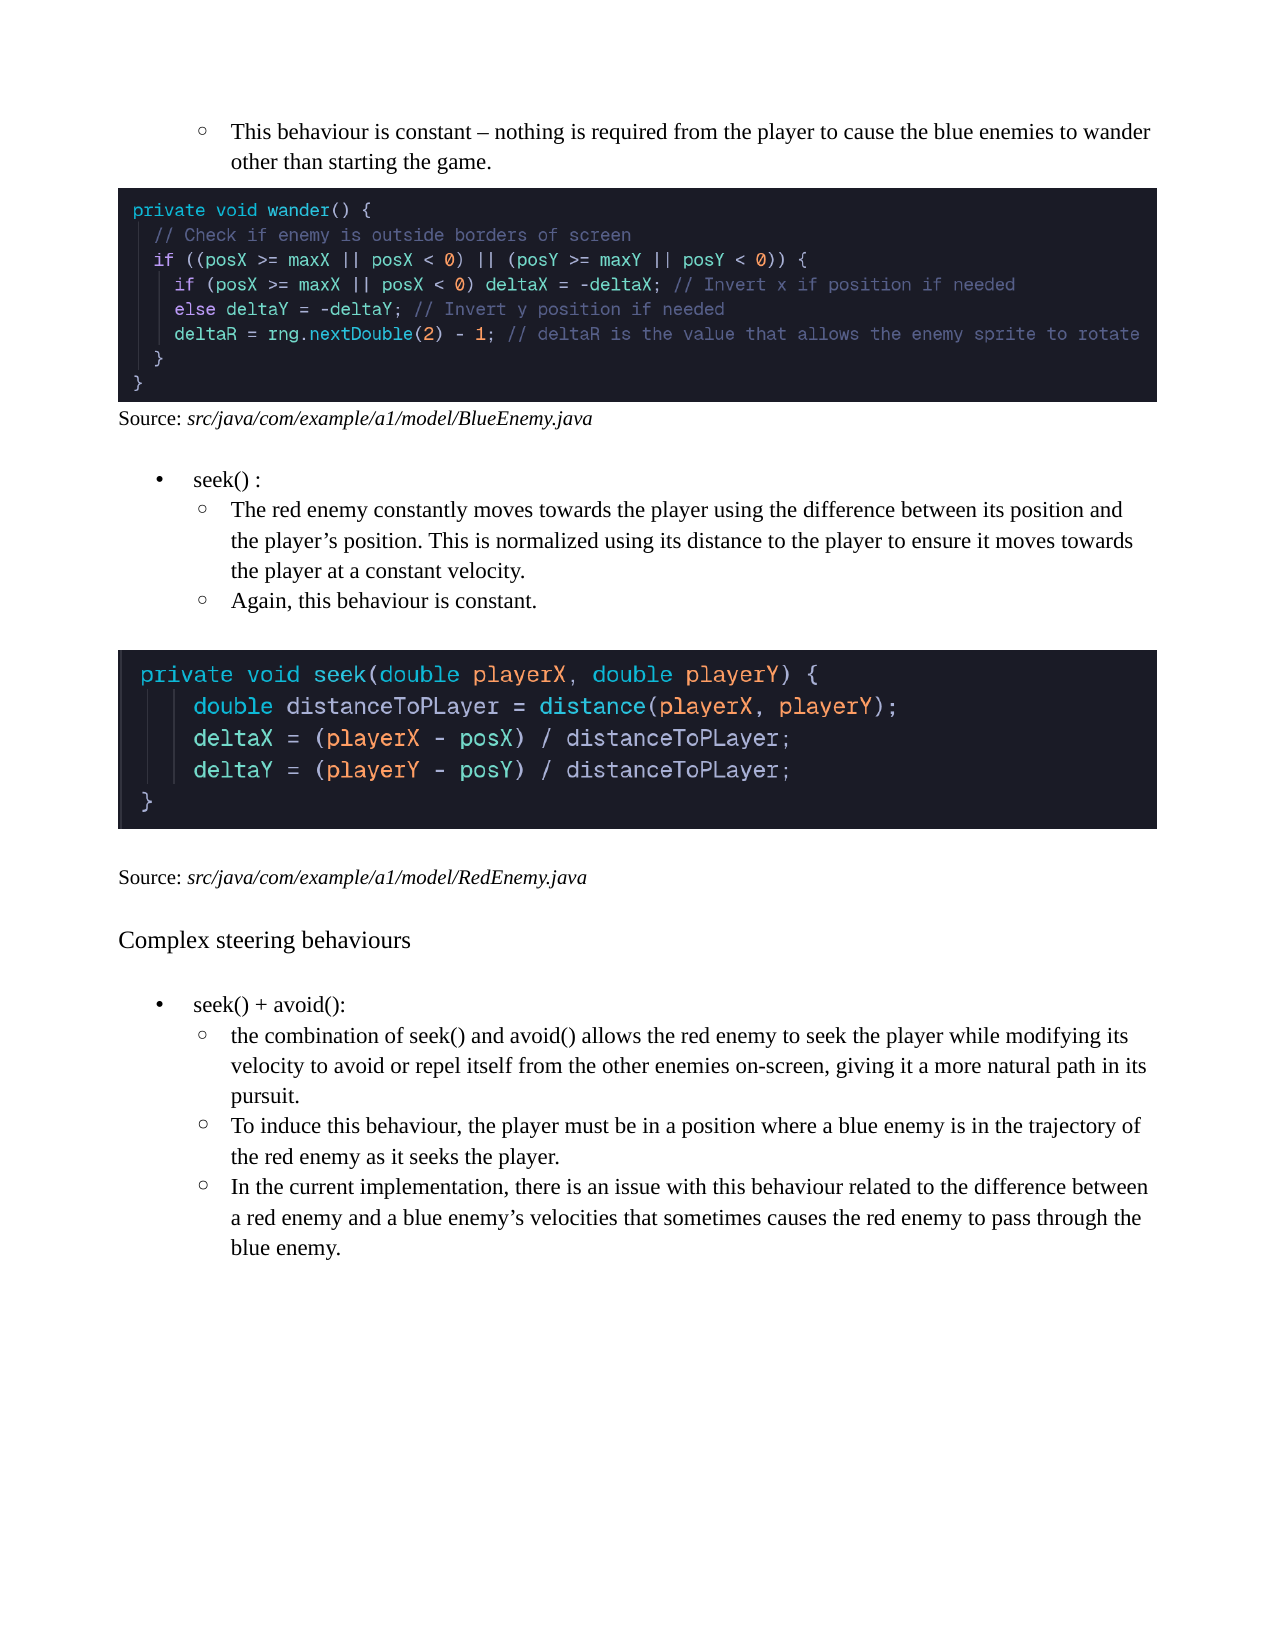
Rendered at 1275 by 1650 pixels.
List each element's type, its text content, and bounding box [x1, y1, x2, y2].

list To induce this behaviour, the player must be in a position where a blue enemy is in the trajectory of the red enemy as it seeks the player. [193, 1112, 1157, 1169]
list Again, this behaviour is constant. [193, 587, 1157, 613]
text [118, 178, 1157, 188]
text Source: src/java/com/example/a1/model/BlueEnemy.java [118, 402, 1157, 430]
list seek() + avoid(): [156, 991, 1157, 1018]
picture [118, 650, 1157, 829]
text Source: src/java/com/example/a1/model/RedEnemy.java [118, 829, 1157, 889]
text Complex steering behaviours [118, 925, 1157, 954]
list In the current implementation, there is an issue with this behaviour related to the difference between a red enemy and a blue enemy’s velocities that sometimes causes the red enemy to pass through the blue enemy. [193, 1173, 1157, 1293]
list The red enemy constantly moves towards the player using the difference between its position and the player’s position. This is normalized using its distance to the player to ensure it moves towards the player at a constant velocity. [193, 496, 1157, 583]
list seek() : [156, 466, 1157, 493]
picture [118, 188, 1157, 402]
list This behaviour is constant – nothing is required from the player to cause the blue enemies to wander other than starting the game. [193, 118, 1157, 175]
list the combination of seek() and avoid() allows the red enemy to seek the player while modifying its velocity to avoid or repel itself from the other enemies on-screen, giving it a more natural path in its pursuit. [193, 1022, 1157, 1108]
